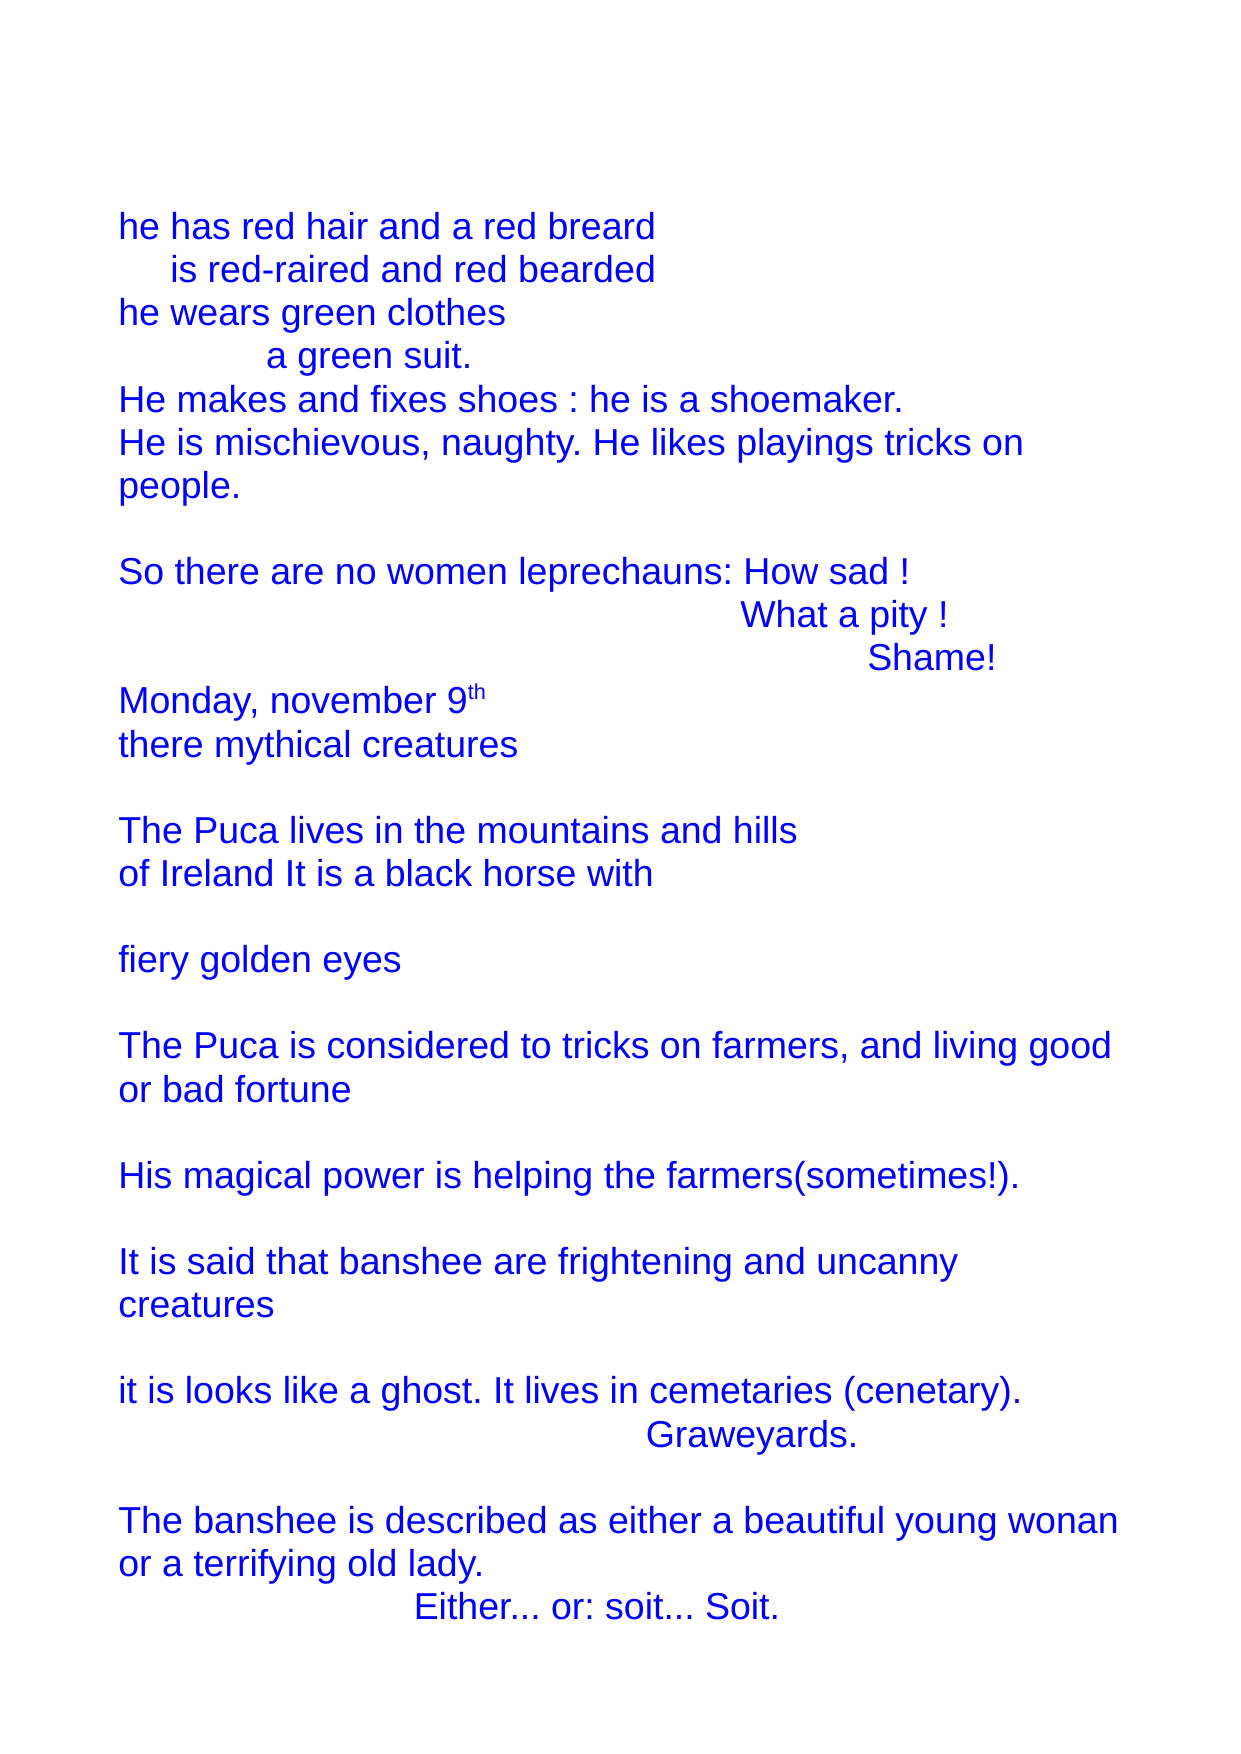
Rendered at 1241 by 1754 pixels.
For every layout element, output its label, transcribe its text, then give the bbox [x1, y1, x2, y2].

text What a pity ! [118, 592, 1122, 636]
text he wears green clothes [118, 291, 1122, 334]
text Monday, november 9th [118, 679, 1122, 722]
text a green suit. [118, 334, 1122, 377]
text He makes and fixes shoes : he is a shoemaker. [118, 377, 1122, 420]
text Shame! [118, 636, 1122, 679]
text So there are no women leprechauns: How sad ! [118, 549, 1122, 592]
text Graweyards. [118, 1412, 1122, 1455]
text is red-raired and red bearded [118, 247, 1122, 291]
text Either... or: soit... Soit. [118, 1584, 1122, 1627]
text or a terrifying old lady. [118, 1541, 1122, 1584]
text His magical power is helping the farmers(sometimes!). [118, 1153, 1122, 1196]
text The Puca is considered to tricks on farmers, and living good [118, 1024, 1122, 1067]
text The banshee is described as either a beautiful young wonan [118, 1498, 1122, 1541]
text It is said that banshee are frightening and uncanny creatures [118, 1239, 1122, 1326]
text fiery golden eyes [118, 937, 1122, 981]
text of Ireland It is a black horse with [118, 851, 1122, 894]
text it is looks like a ghost. It lives in cemetaries (cenetary). [118, 1369, 1122, 1412]
text there mythical creatures [118, 722, 1122, 765]
text or bad fortune [118, 1067, 1122, 1110]
text He is mischievous, naughty. He likes playings tricks on people. [118, 420, 1122, 506]
text he has red hair and a red breard [118, 204, 1122, 247]
text The Puca lives in the mountains and hills [118, 808, 1122, 851]
